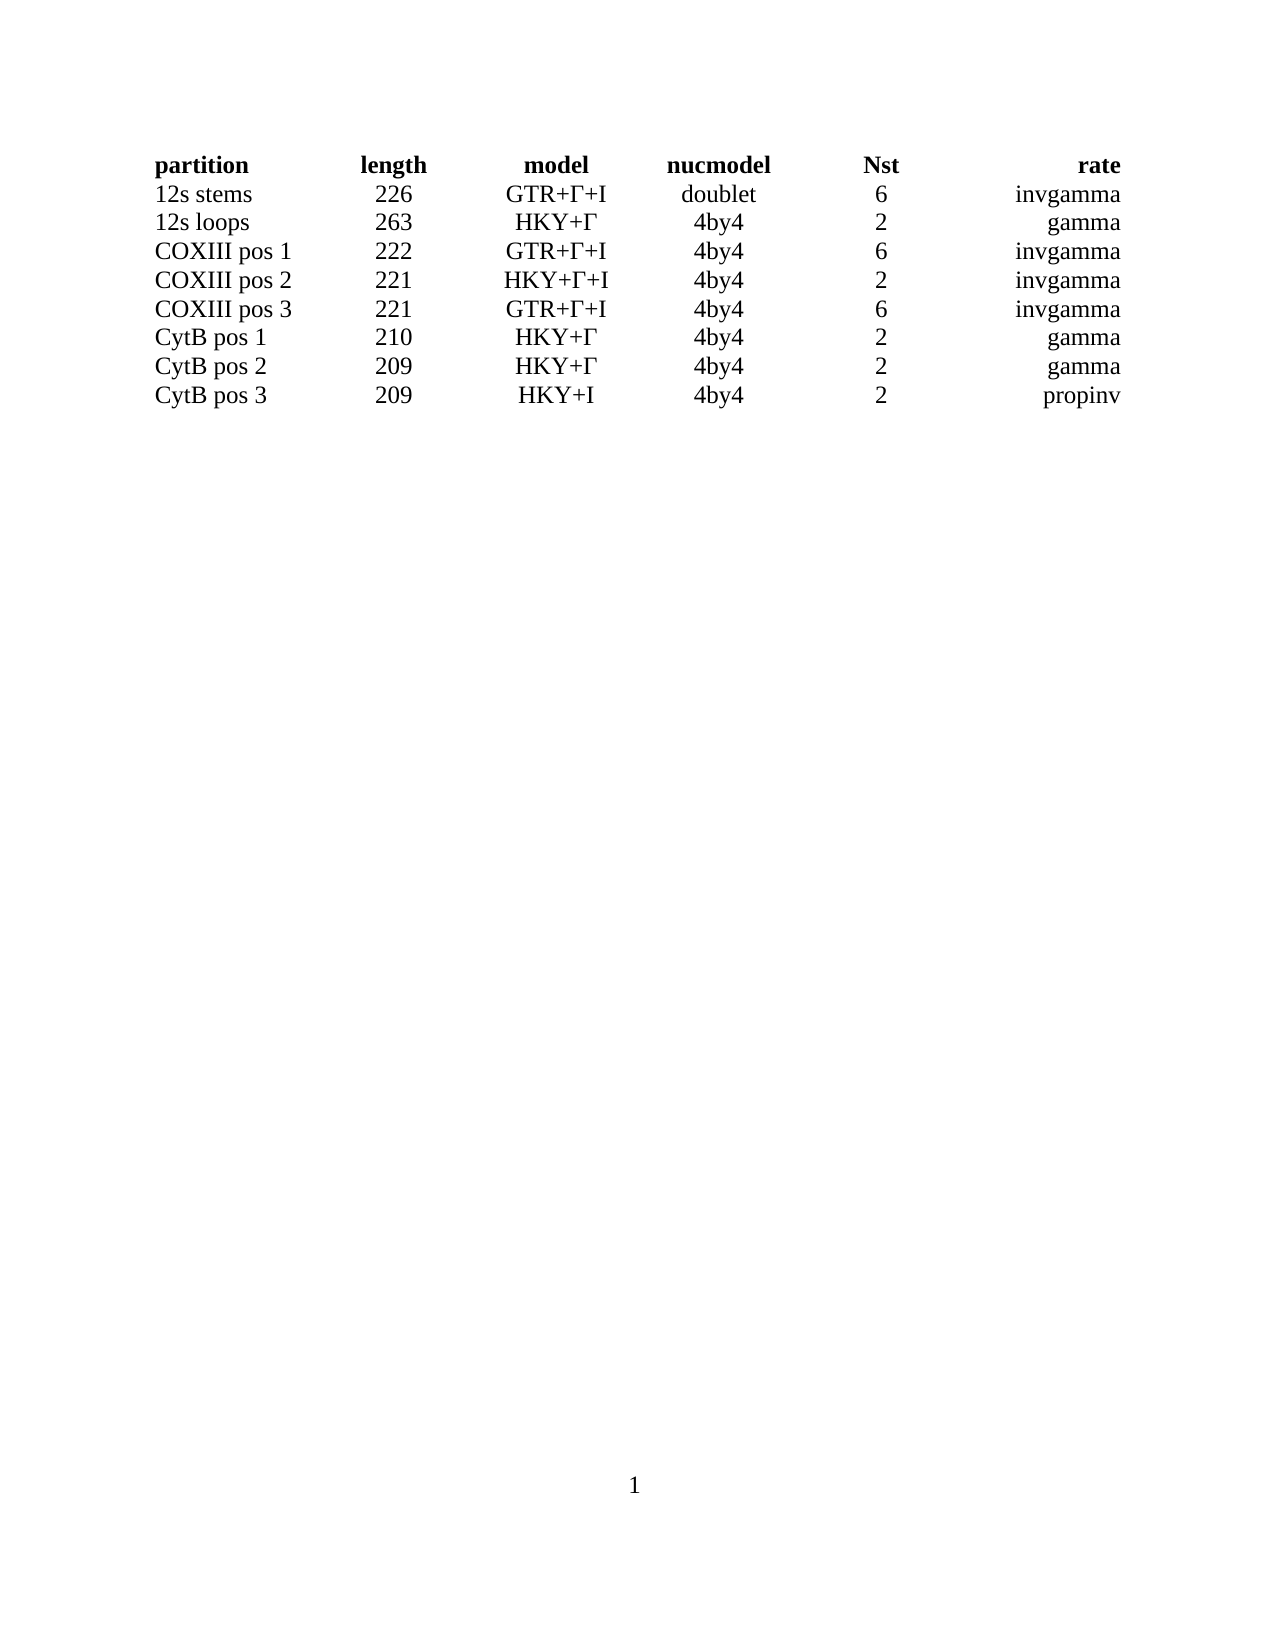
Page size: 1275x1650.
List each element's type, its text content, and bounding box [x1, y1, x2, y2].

table_header rate [963, 150, 1125, 179]
table_cell 2 [800, 208, 962, 236]
table_cell GTR+Γ+I [475, 179, 637, 207]
table_cell HKY+Γ [475, 208, 637, 236]
table_cell 4by4 [638, 265, 800, 294]
table_cell 12s loops [150, 208, 312, 236]
table_cell 263 [313, 208, 475, 236]
table_cell COXIII pos 2 [150, 265, 312, 294]
table_cell COXIII pos 3 [150, 294, 312, 322]
table_cell invgamma [963, 179, 1125, 207]
table_cell 6 [800, 179, 962, 207]
table_cell 209 [313, 380, 475, 409]
table_cell invgamma [963, 294, 1125, 322]
table_cell 12s stems [150, 179, 312, 207]
table_cell 2 [800, 265, 962, 294]
table_cell HKY+Γ [475, 323, 637, 351]
table_cell gamma [963, 323, 1125, 351]
table_cell propinv [963, 380, 1125, 409]
table_cell HKY+Γ+I [475, 265, 637, 294]
table_cell CytB pos 2 [150, 351, 312, 380]
table_cell 221 [313, 265, 475, 294]
table_cell 2 [800, 351, 962, 380]
table_cell 2 [800, 380, 962, 409]
table_cell 6 [800, 236, 962, 265]
table_cell 4by4 [638, 351, 800, 380]
table_cell 4by4 [638, 380, 800, 409]
table_header partition [150, 150, 312, 179]
table_cell 221 [313, 294, 475, 322]
table_cell invgamma [963, 236, 1125, 265]
table_cell 222 [313, 236, 475, 265]
table_cell GTR+Γ+I [475, 294, 637, 322]
table_cell 4by4 [638, 323, 800, 351]
table_cell HKY+Γ [475, 351, 637, 380]
table_cell GTR+Γ+I [475, 236, 637, 265]
table_cell gamma [963, 208, 1125, 236]
table_cell 209 [313, 351, 475, 380]
table_cell COXIII pos 1 [150, 236, 312, 265]
table_cell HKY+I [475, 380, 637, 409]
table_cell CytB pos 1 [150, 323, 312, 351]
table_header length [313, 150, 475, 179]
table_header model [475, 150, 637, 179]
table_cell 2 [800, 323, 962, 351]
table_header Nst [800, 150, 962, 179]
table_cell invgamma [963, 265, 1125, 294]
table_cell 226 [313, 179, 475, 207]
table_cell gamma [963, 351, 1125, 380]
table_cell 210 [313, 323, 475, 351]
table_cell 6 [800, 294, 962, 322]
table_header nucmodel [638, 150, 800, 179]
table_cell 4by4 [638, 236, 800, 265]
table_cell doublet [638, 179, 800, 207]
table_cell CytB pos 3 [150, 380, 312, 409]
table_cell 4by4 [638, 294, 800, 322]
table_cell 4by4 [638, 208, 800, 236]
